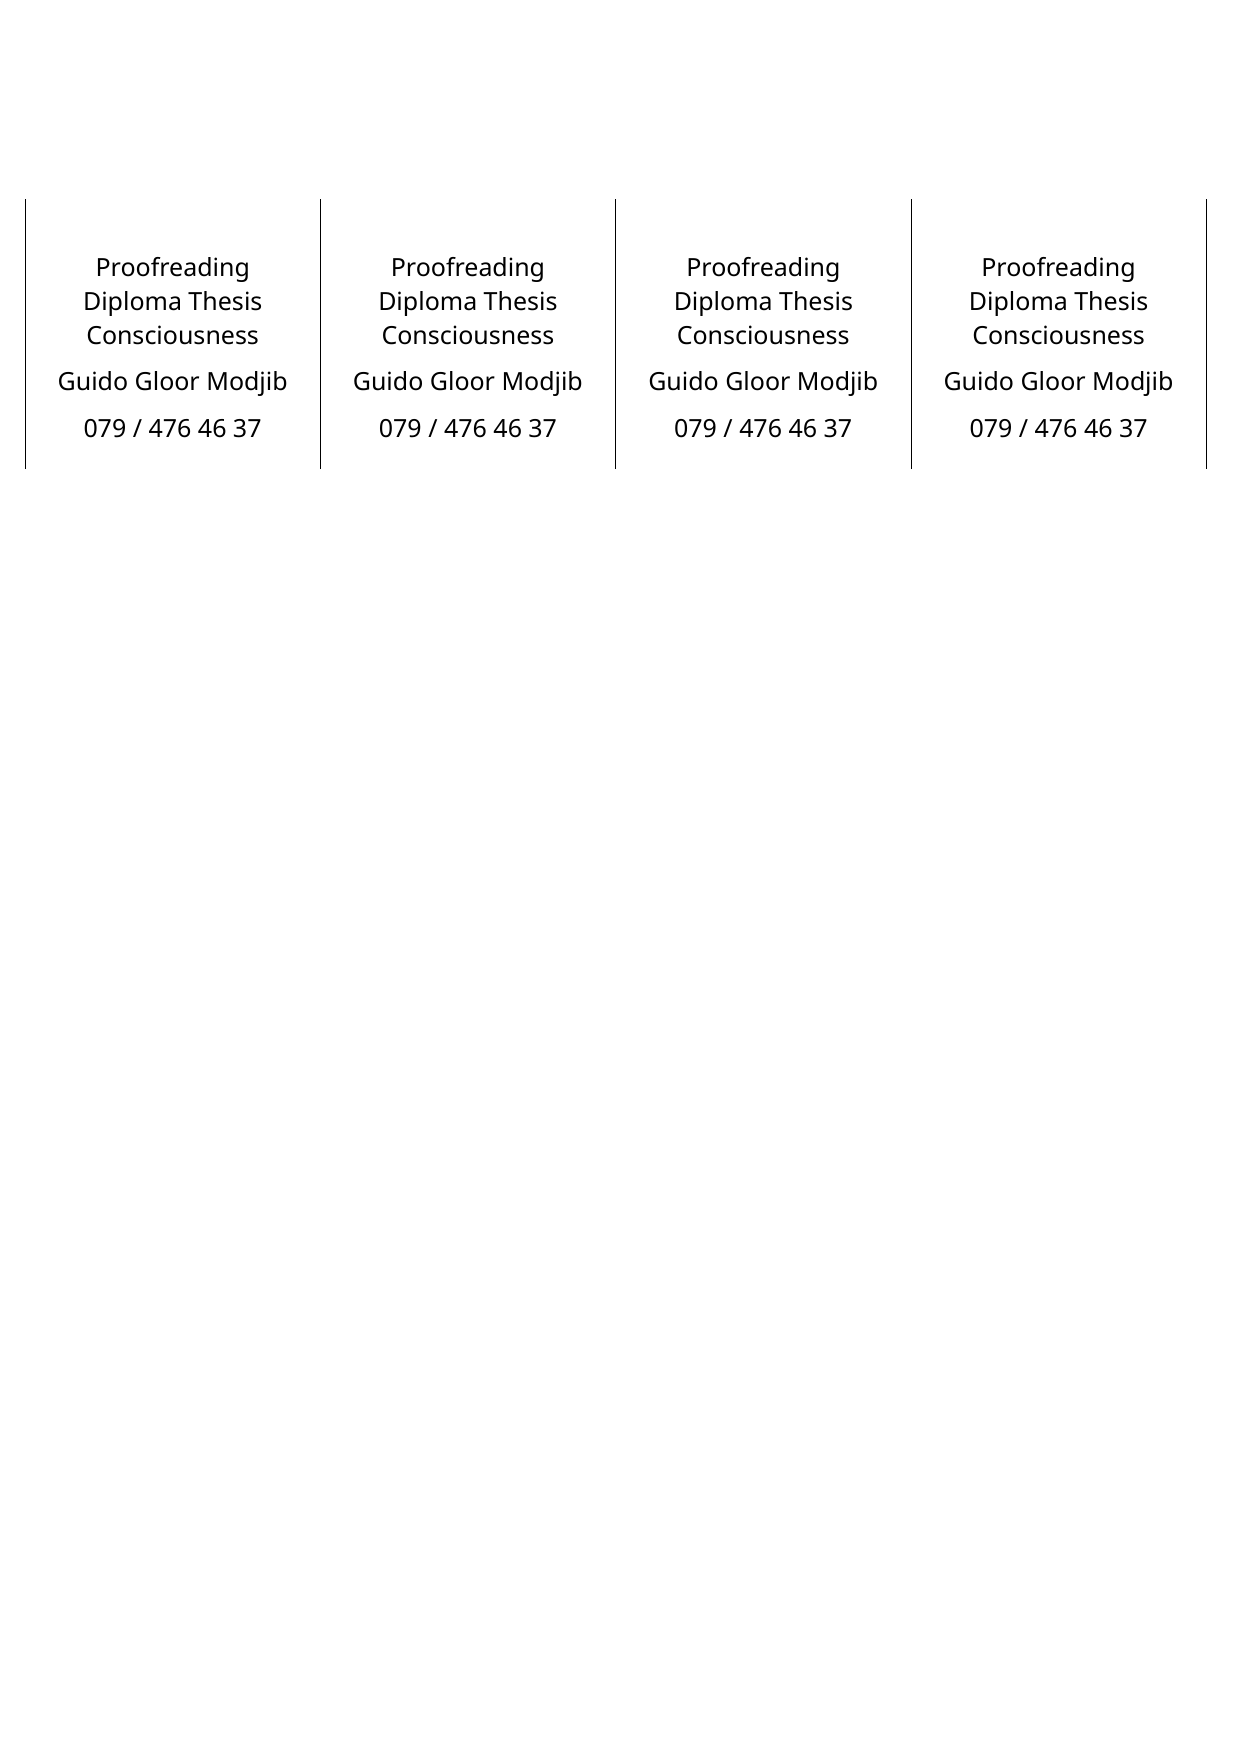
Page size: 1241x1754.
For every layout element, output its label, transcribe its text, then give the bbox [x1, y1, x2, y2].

text 079 / 476 46 37 [34, 410, 311, 444]
text Proofreading Diploma Thesis Consciousness [34, 249, 311, 351]
text Proofreading Diploma Thesis Consciousness [920, 249, 1197, 351]
text 079 / 476 46 37 [329, 410, 607, 444]
text Guido Gloor Modjib [624, 364, 902, 398]
text Guido Gloor Modjib [920, 364, 1197, 398]
text 079 / 476 46 37 [624, 410, 902, 444]
text Guido Gloor Modjib [329, 364, 607, 398]
text Guido Gloor Modjib [34, 364, 311, 398]
text 079 / 476 46 37 [920, 410, 1197, 444]
text Proofreading Diploma Thesis Consciousness [329, 249, 607, 351]
text Proofreading Diploma Thesis Consciousness [624, 249, 902, 351]
